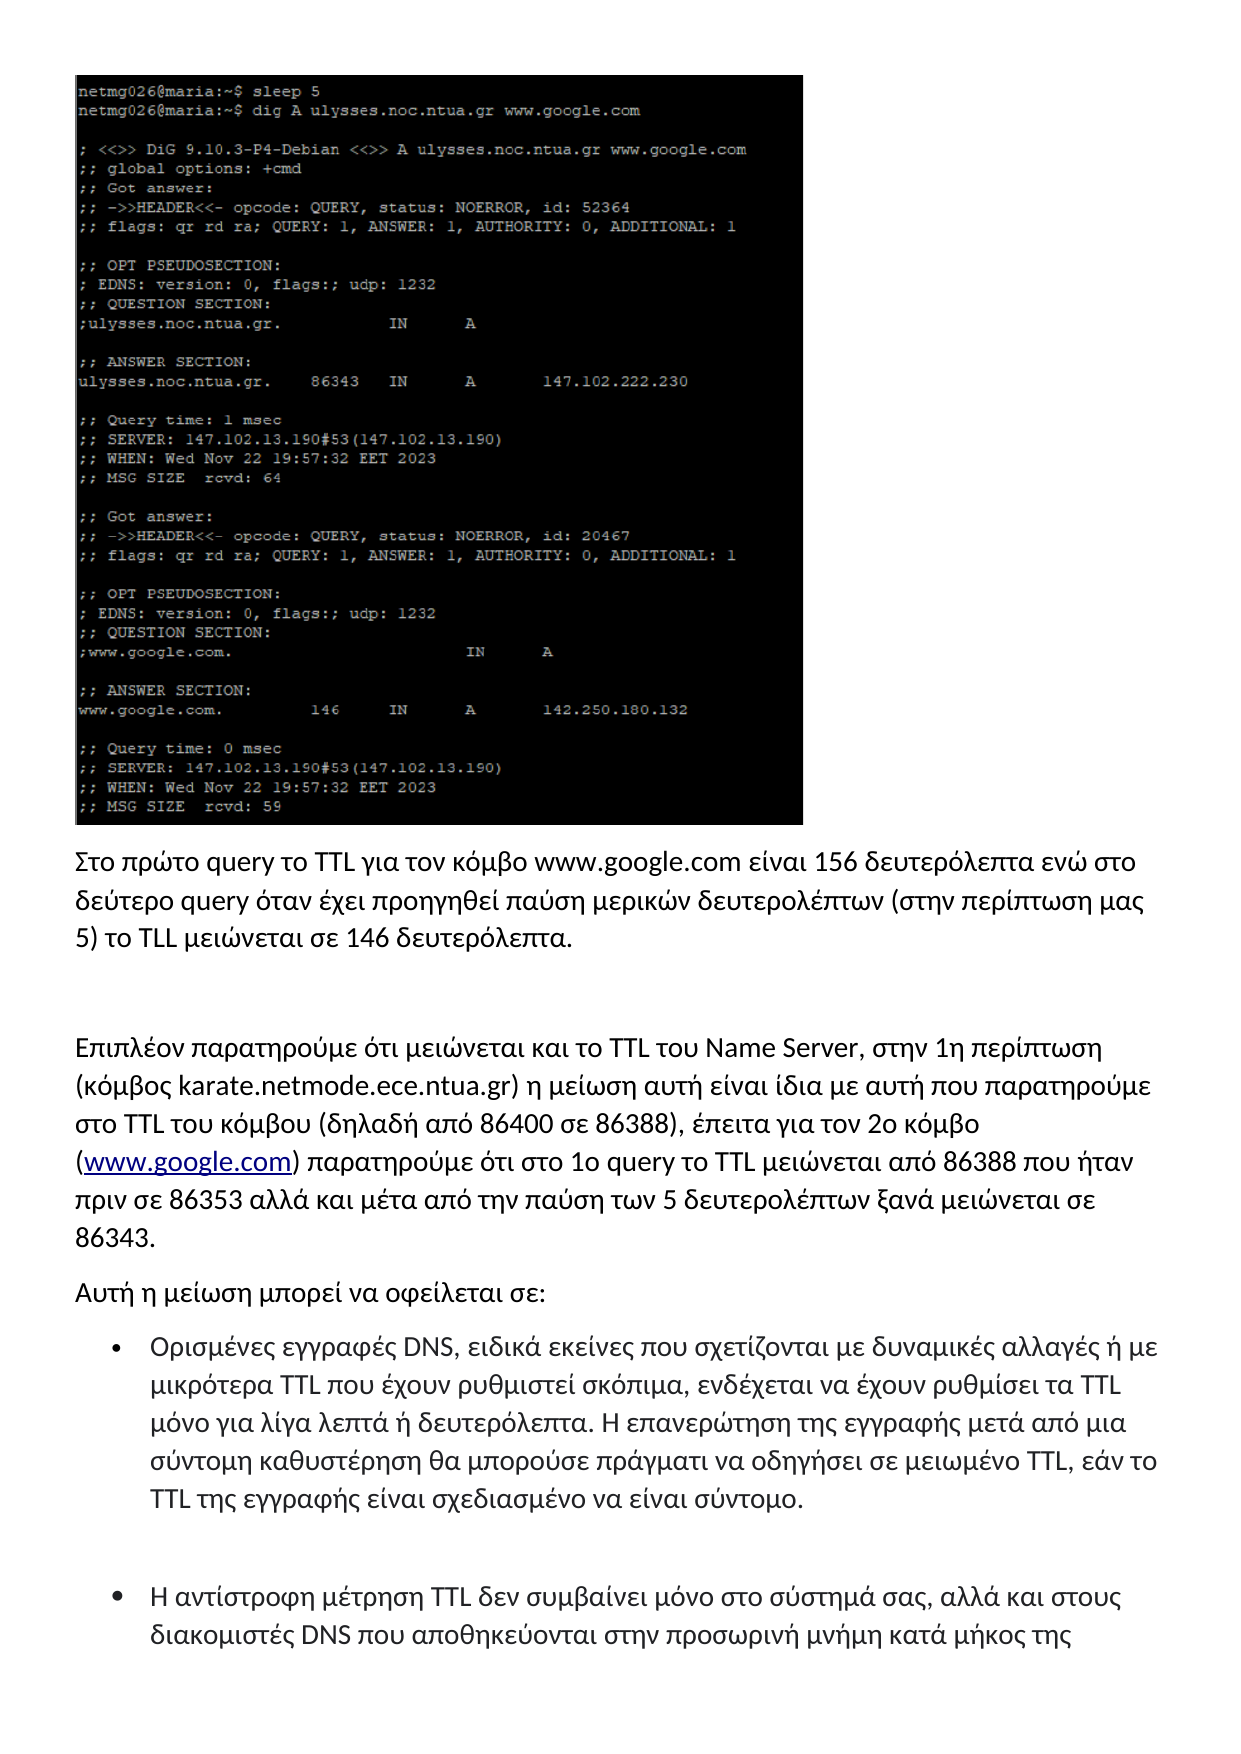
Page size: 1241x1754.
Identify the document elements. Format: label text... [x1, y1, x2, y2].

list Η αντίστροφη μέτρηση TTL δεν συμβαίνει μόνο στο σύστημά σας, αλλά και στους διακομιστές DNS που αποθηκεύονται στην προσωρινή μνήμη κατά μήκος της [112, 1578, 1165, 1651]
text Στο πρώτο query το ΤTL για τον κόμβο www.google.com είναι 156 δευτερόλεπτα ενώ στο δεύτερο query όταν έχει προηγηθεί παύση μερικών δευτερολέπτων (στην περίπτωση μας 5) το TLL μειώνεται σε 146 δευτερόλεπτα. [75, 843, 1165, 955]
text Επιπλέον παρατηρούμε ότι μειώνεται και το TTL του Name Server, στην 1η περίπτωση (κόμβος karate.netmode.ece.ntua.gr) η μείωση αυτή είναι ίδια με αυτή που παρατηρούμε στο TTL του κόμβου (δηλαδή από 86400 σε 86388), έπειτα για τον 2ο κόμβο (www.google.com) παρατηρούμε ότι στο 1ο query το TTL μειώνεται από 86388 που ήταν πριν σε 86353 αλλά και μέτα από την παύση των 5 δευτερολέπτων ξανά μειώνεται σε 86343. [75, 1029, 1165, 1255]
list Ορισμένες εγγραφές DNS, ειδικά εκείνες που σχετίζονται με δυναμικές αλλαγές ή με μικρότερα TTL που έχουν ρυθμιστεί σκόπιμα, ενδέχεται να έχουν ρυθμίσει τα TTL μόνο για λίγα λεπτά ή δευτερόλεπτα. Η επανερώτηση της εγγραφής μετά από μια σύντομη καθυστέρηση θα μπορούσε πράγματι να οδηγήσει σε μειωμένο TTL, εάν το TTL της εγγραφής είναι σχεδιασμένο να είναι σύντομο. [112, 1328, 1165, 1576]
text Αυτή η μείωση μπορεί να οφείλεται σε: [75, 1274, 1165, 1309]
